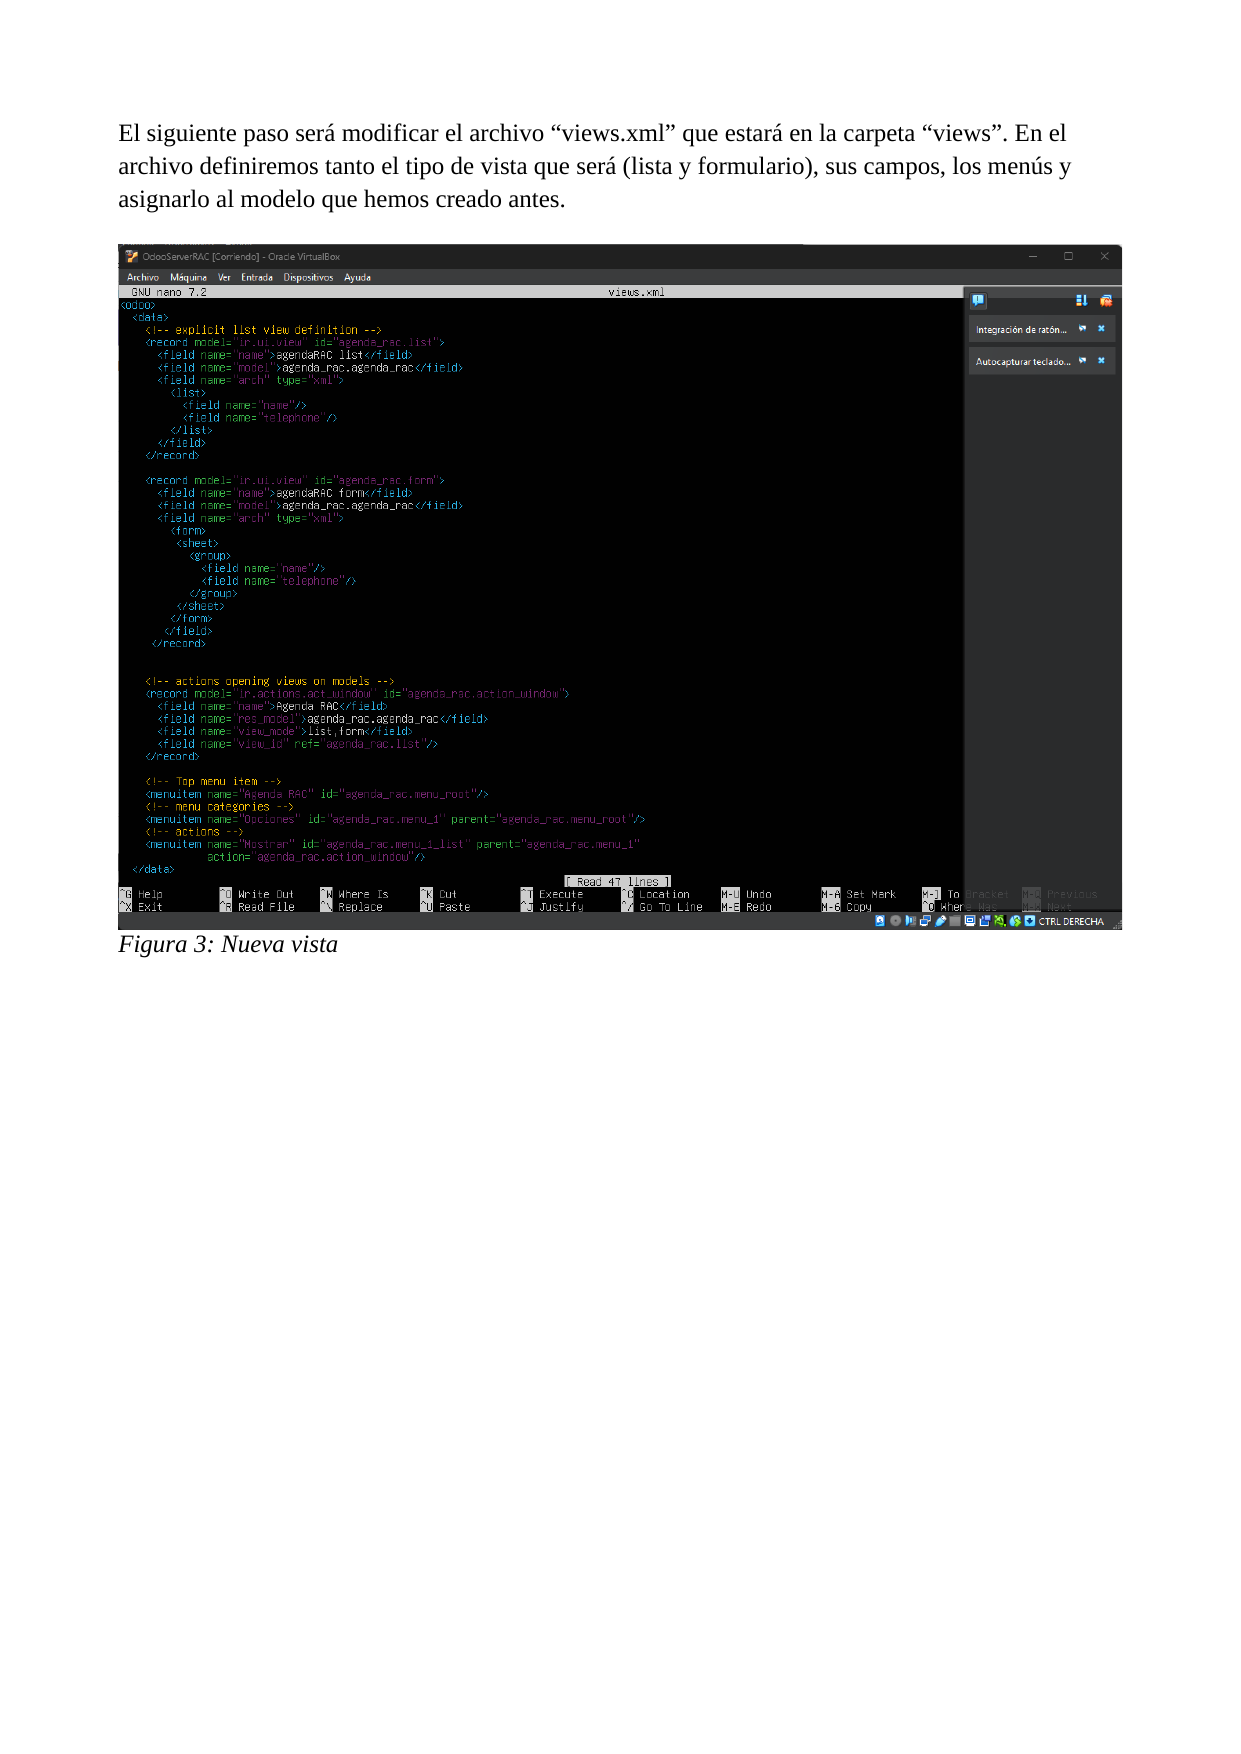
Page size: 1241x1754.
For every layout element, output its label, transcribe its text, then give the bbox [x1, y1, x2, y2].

text Figura 3: Nueva vista [118, 930, 1122, 958]
picture [118, 244, 1123, 930]
text El siguiente paso será modificar el archivo “views.xml” que estará en la carpeta “views”. En el archivo definiremos tanto el tipo de vista que será (lista y formulario), sus campos, los menús y asignarlo al modelo que hemos creado antes. [118, 118, 1122, 213]
